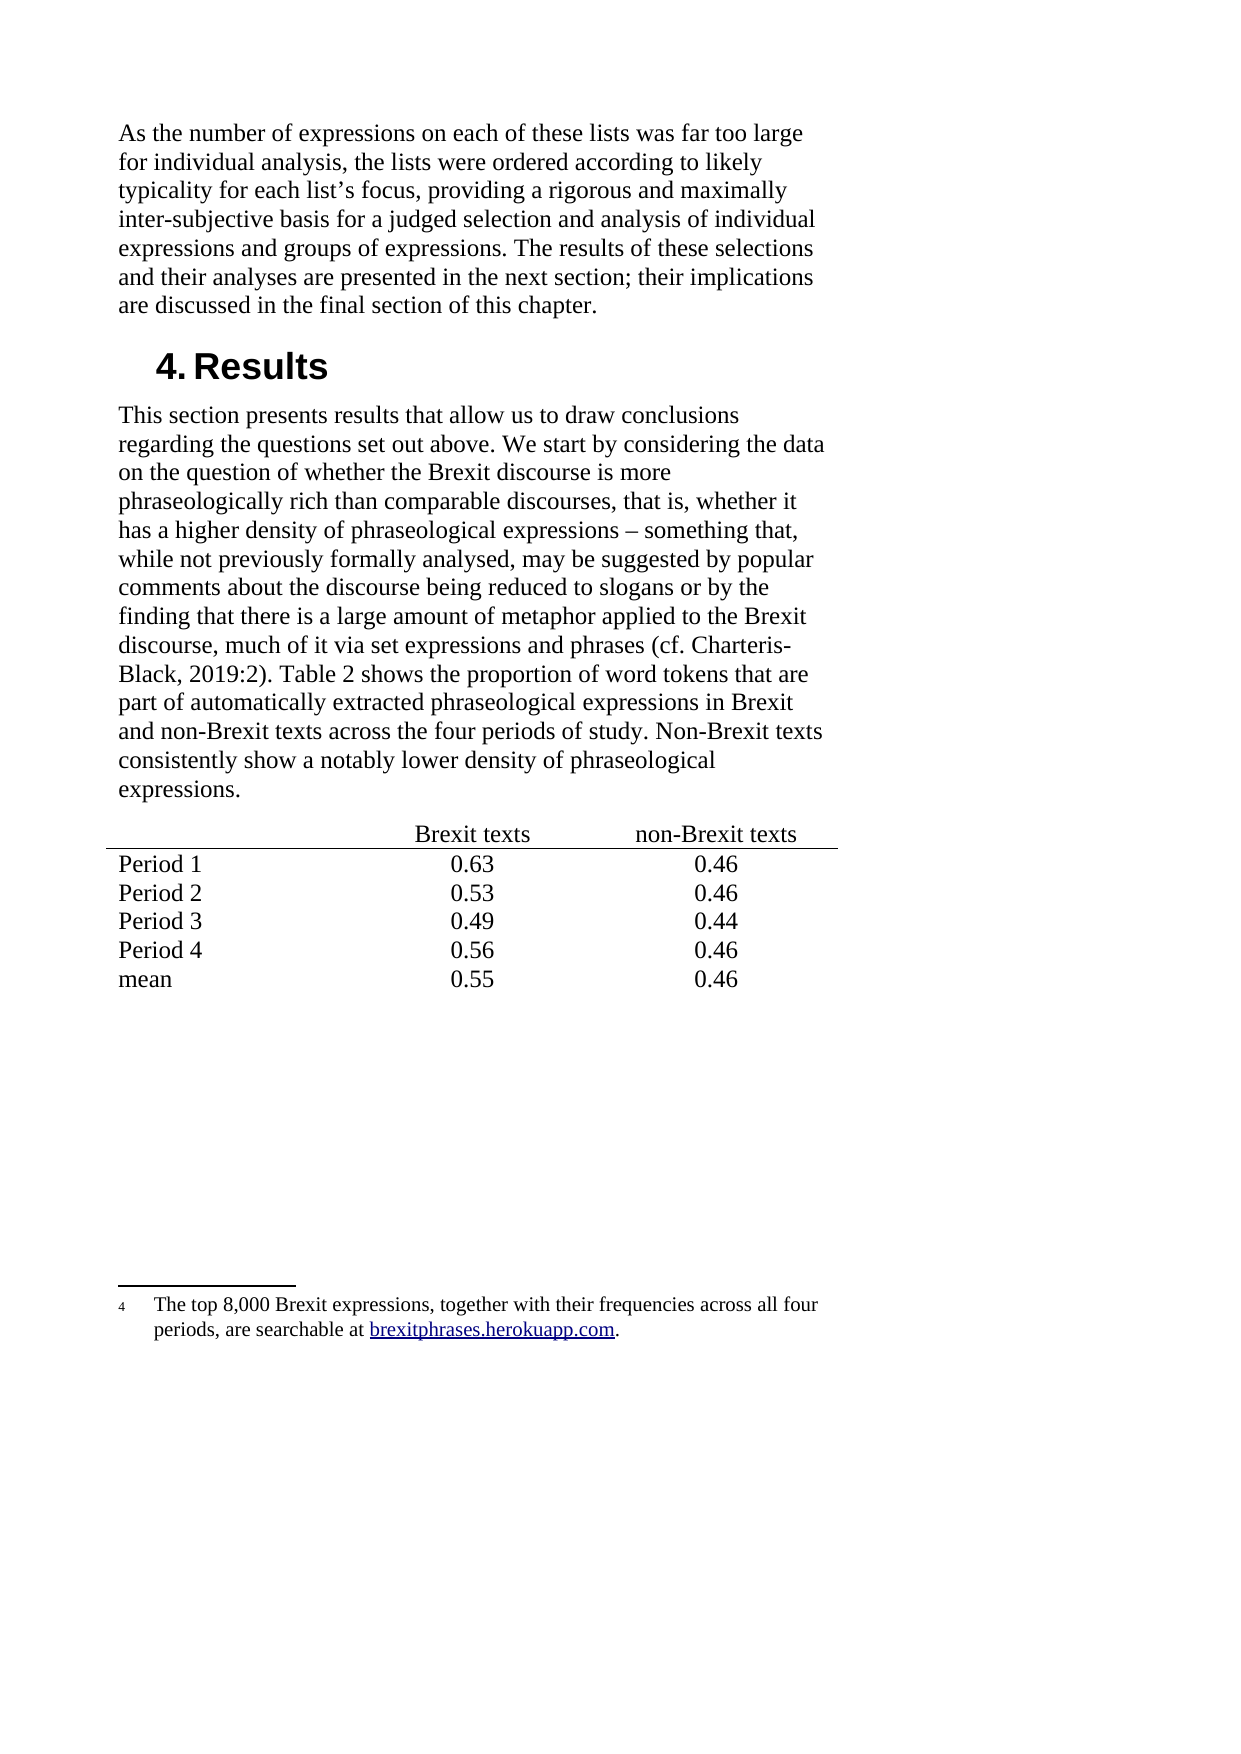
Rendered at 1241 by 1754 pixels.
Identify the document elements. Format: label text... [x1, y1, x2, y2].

text This section presents results that allow us to draw conclusions regarding the questions set out above. We start by considering the data on the question of whether the Brexit discourse is more phraseologically rich than comparable discourses, that is, whether it has a higher density of phraseological expressions – something that, while not previously formally analysed, may be suggested by popular comments about the discourse being reduced to slogans or by the finding that there is a large amount of metaphor applied to the Brexit discourse, much of it via set expressions and phrases (cf. Charteris-Black, 2019:2). Table 2 shows the proportion of word tokens that are part of automatically extracted phraseological expressions in Brexit and non-Brexit texts across the four periods of study. Non-Brexit texts consistently show a notably lower density of phraseological expressions. [118, 400, 827, 802]
table_cell Period 1 [106, 849, 350, 878]
list Results [156, 344, 827, 387]
table_cell 0.46 [594, 935, 838, 964]
table_cell 0.55 [350, 964, 594, 993]
table_cell Period 2 [106, 878, 350, 906]
table_cell 0.46 [594, 849, 838, 878]
table_header non-Brexit texts [594, 819, 838, 848]
table_cell 0.49 [350, 906, 594, 935]
table_cell Period 4 [106, 935, 350, 964]
text As the number of expressions on each of these lists was far too large for individual analysis, the lists were ordered according to likely typicality for each list’s focus, providing a rigorous and maximally inter-subjective basis for a judged selection and analysis of individual expressions and groups of expressions. The results of these selections and their analyses are presented in the next section; their implications are discussed in the final section of this chapter. [118, 118, 827, 319]
table_header Brexit texts [350, 819, 594, 848]
table_cell 0.56 [350, 935, 594, 964]
table_cell 0.46 [594, 878, 838, 906]
table_cell 0.53 [350, 878, 594, 906]
table_cell 0.46 [594, 964, 838, 993]
text The top 8,000 Brexit expressions, together with their frequencies across all four periods, are searchable at brexitphrases.herokuapp.com. [118, 1292, 827, 1341]
table_cell 0.63 [350, 849, 594, 878]
table_cell mean [106, 964, 350, 993]
table_cell 0.44 [594, 906, 838, 935]
table_cell Period 3 [106, 906, 350, 935]
table_header [106, 819, 350, 848]
